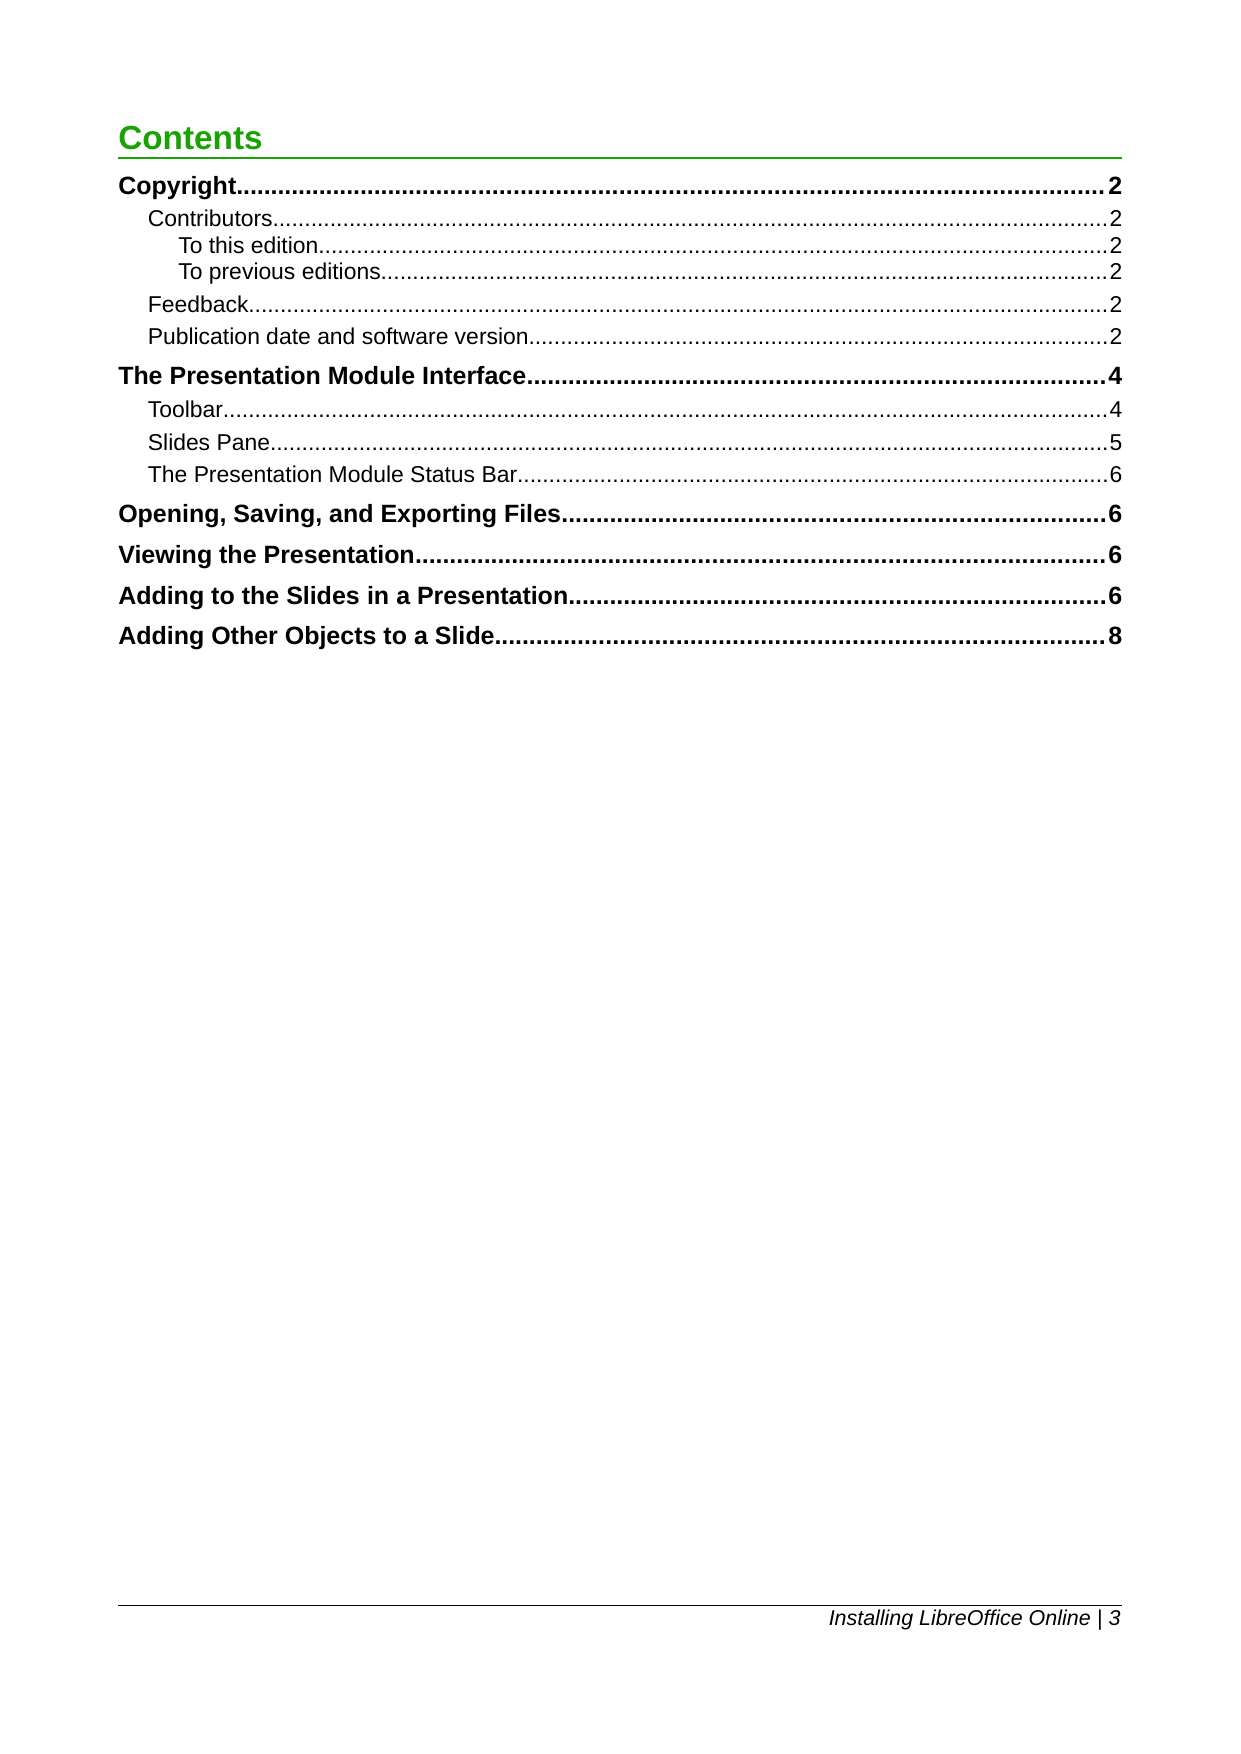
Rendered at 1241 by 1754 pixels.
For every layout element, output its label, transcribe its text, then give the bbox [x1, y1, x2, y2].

text Publication date and software version 2 [148, 323, 1122, 349]
text To this edition 2 [178, 232, 1122, 258]
text To previous editions 2 [178, 258, 1122, 284]
text Adding to the Slides in a Presentation 6 [118, 581, 1122, 609]
text Slides Pane 5 [148, 428, 1122, 455]
text Opening, Saving, and Exporting Files 6 [118, 499, 1122, 528]
text Toolbar 4 [148, 396, 1122, 422]
text Feedback 2 [148, 291, 1122, 317]
text Adding Other Objects to a Slide 8 [118, 621, 1122, 650]
text Contributors 2 [148, 205, 1122, 232]
text The Presentation Module Status Bar 6 [148, 461, 1122, 487]
text The Presentation Module Interface 4 [118, 361, 1122, 390]
text Viewing the Presentation 6 [118, 540, 1122, 569]
subtitle Contents [118, 118, 1122, 157]
text Copyright 2 [118, 171, 1122, 199]
